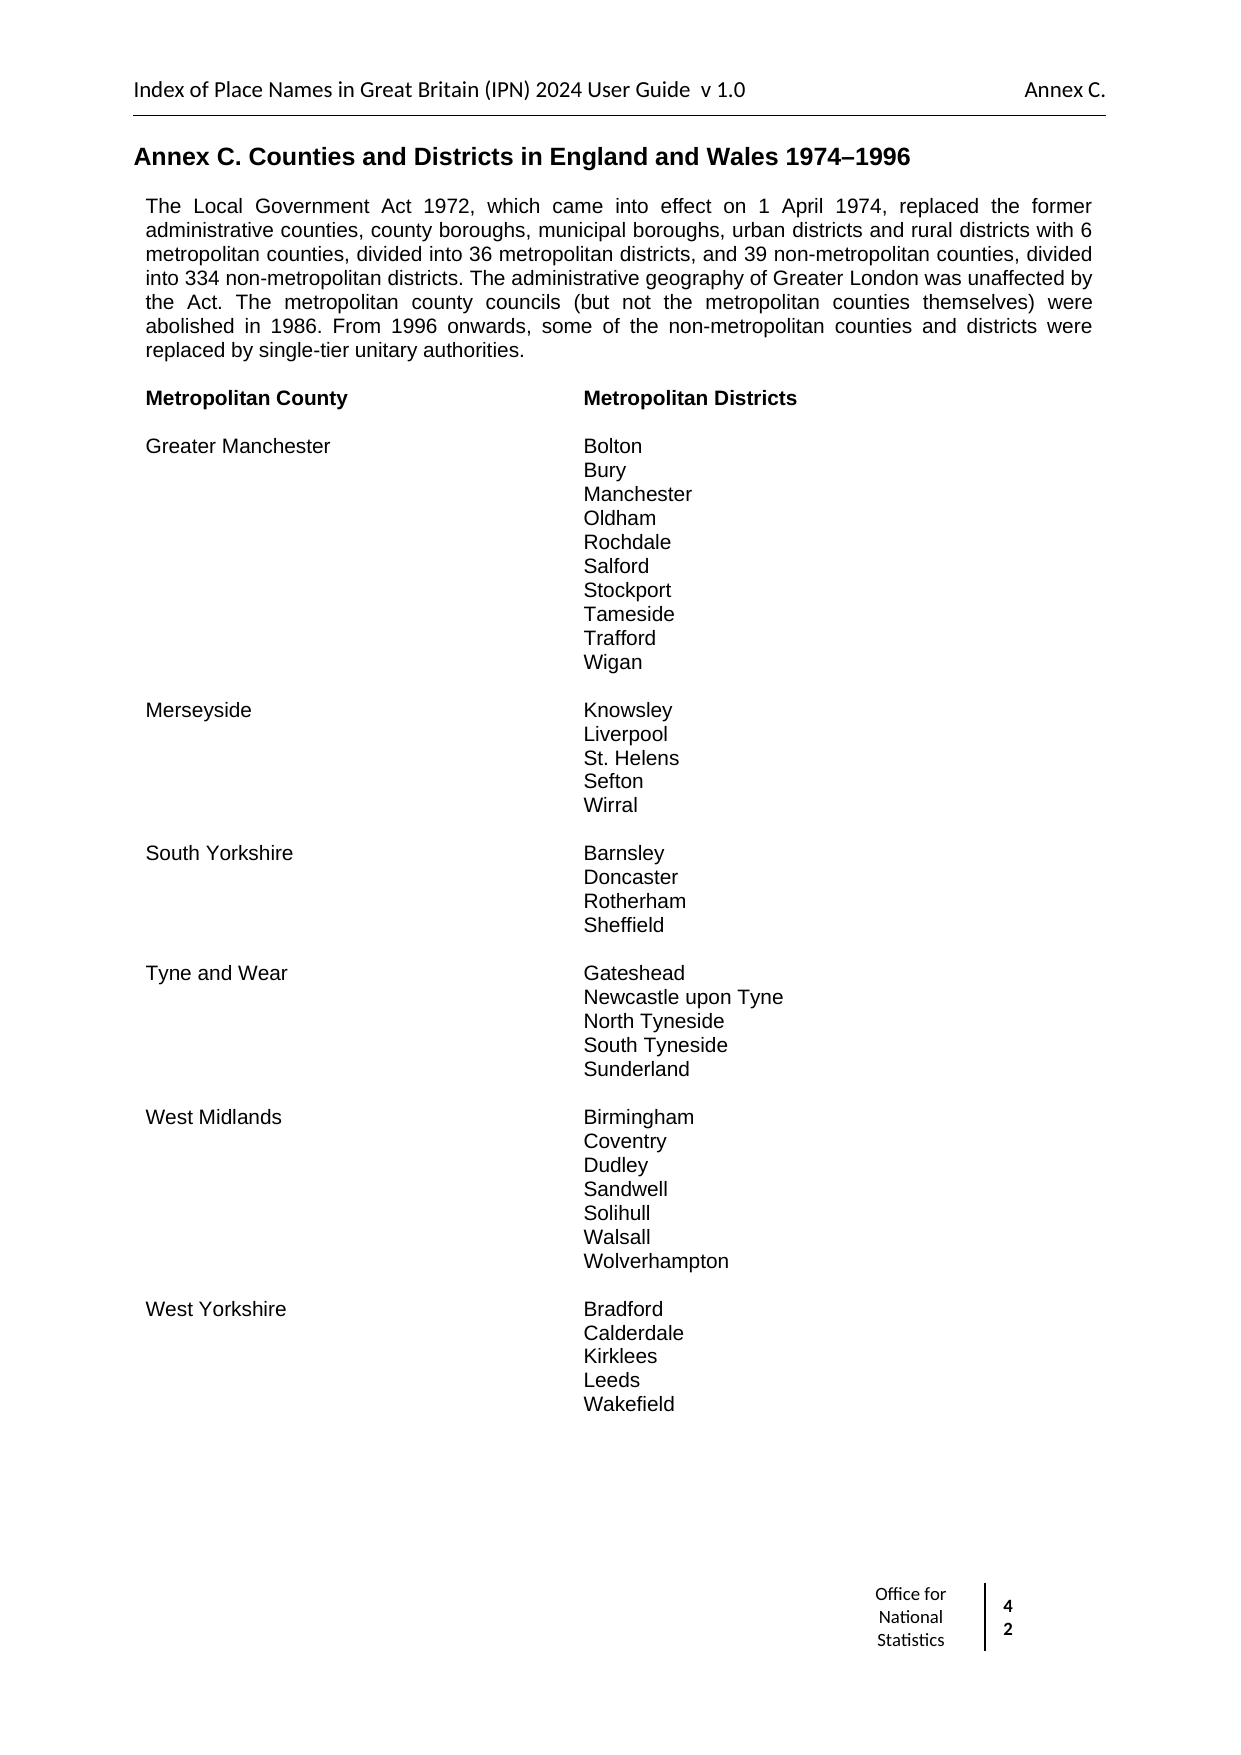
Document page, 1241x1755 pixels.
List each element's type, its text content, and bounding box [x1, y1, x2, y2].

subtitle Annex C. Counties and Districts in England and Wales 1974–1996 [133, 142, 1106, 170]
text Sheffield [145, 913, 1094, 937]
text Sefton [145, 769, 1094, 793]
text Rochdale [145, 530, 1094, 554]
text Bury [145, 458, 1094, 482]
text South Tyneside [145, 1033, 1094, 1057]
text Kirklees [145, 1344, 1094, 1368]
text Greater Manchester Bolton [145, 434, 1094, 458]
text Merseyside Knowsley [145, 697, 1094, 721]
text Wakefield [145, 1392, 1094, 1416]
text Newcastle upon Tyne [145, 985, 1094, 1009]
text Stockport [145, 578, 1094, 602]
text Walsall [145, 1224, 1094, 1248]
text Oldham [145, 506, 1094, 530]
text The Local Government Act 1972, which came into effect on 1 April 1974, replaced the former administrative counties, county boroughs, municipal boroughs, urban districts and rural districts with 6 metropolitan counties, divided into 36 metropolitan districts, and 39 non-metropolitan counties, divided into 334 non-metropolitan districts. The administrative geography of Greater London was unaffected by the Act. The metropolitan county councils (but not the metropolitan counties themselves) were abolished in 1986. From 1996 onwards, some of the non-metropolitan counties and districts were replaced by single-tier unitary authorities. [145, 194, 1094, 362]
text St. Helens [145, 745, 1094, 769]
text Wirral [145, 793, 1094, 817]
text Leeds [145, 1368, 1094, 1392]
text West Yorkshire Bradford [145, 1296, 1094, 1320]
text Trafford [145, 626, 1094, 649]
text Calderdale [145, 1320, 1094, 1344]
text Rotherham [145, 889, 1094, 913]
text Metropolitan County Metropolitan Districts [145, 386, 1094, 410]
text Doncaster [145, 865, 1094, 889]
text Wolverhampton [145, 1248, 1094, 1272]
text Sandwell [145, 1177, 1094, 1201]
text Sunderland [145, 1057, 1094, 1081]
text Dudley [145, 1153, 1094, 1177]
text Coventry [145, 1129, 1094, 1153]
text Tyne and Wear Gateshead [145, 961, 1094, 985]
text Wigan [145, 649, 1094, 673]
text Salford [145, 554, 1094, 578]
text Liverpool [145, 721, 1094, 745]
text North Tyneside [145, 1009, 1094, 1033]
text Tameside [145, 602, 1094, 626]
text West Midlands Birmingham [145, 1105, 1094, 1129]
text South Yorkshire Barnsley [145, 841, 1094, 865]
text Solihull [145, 1201, 1094, 1224]
text Manchester [145, 482, 1094, 506]
